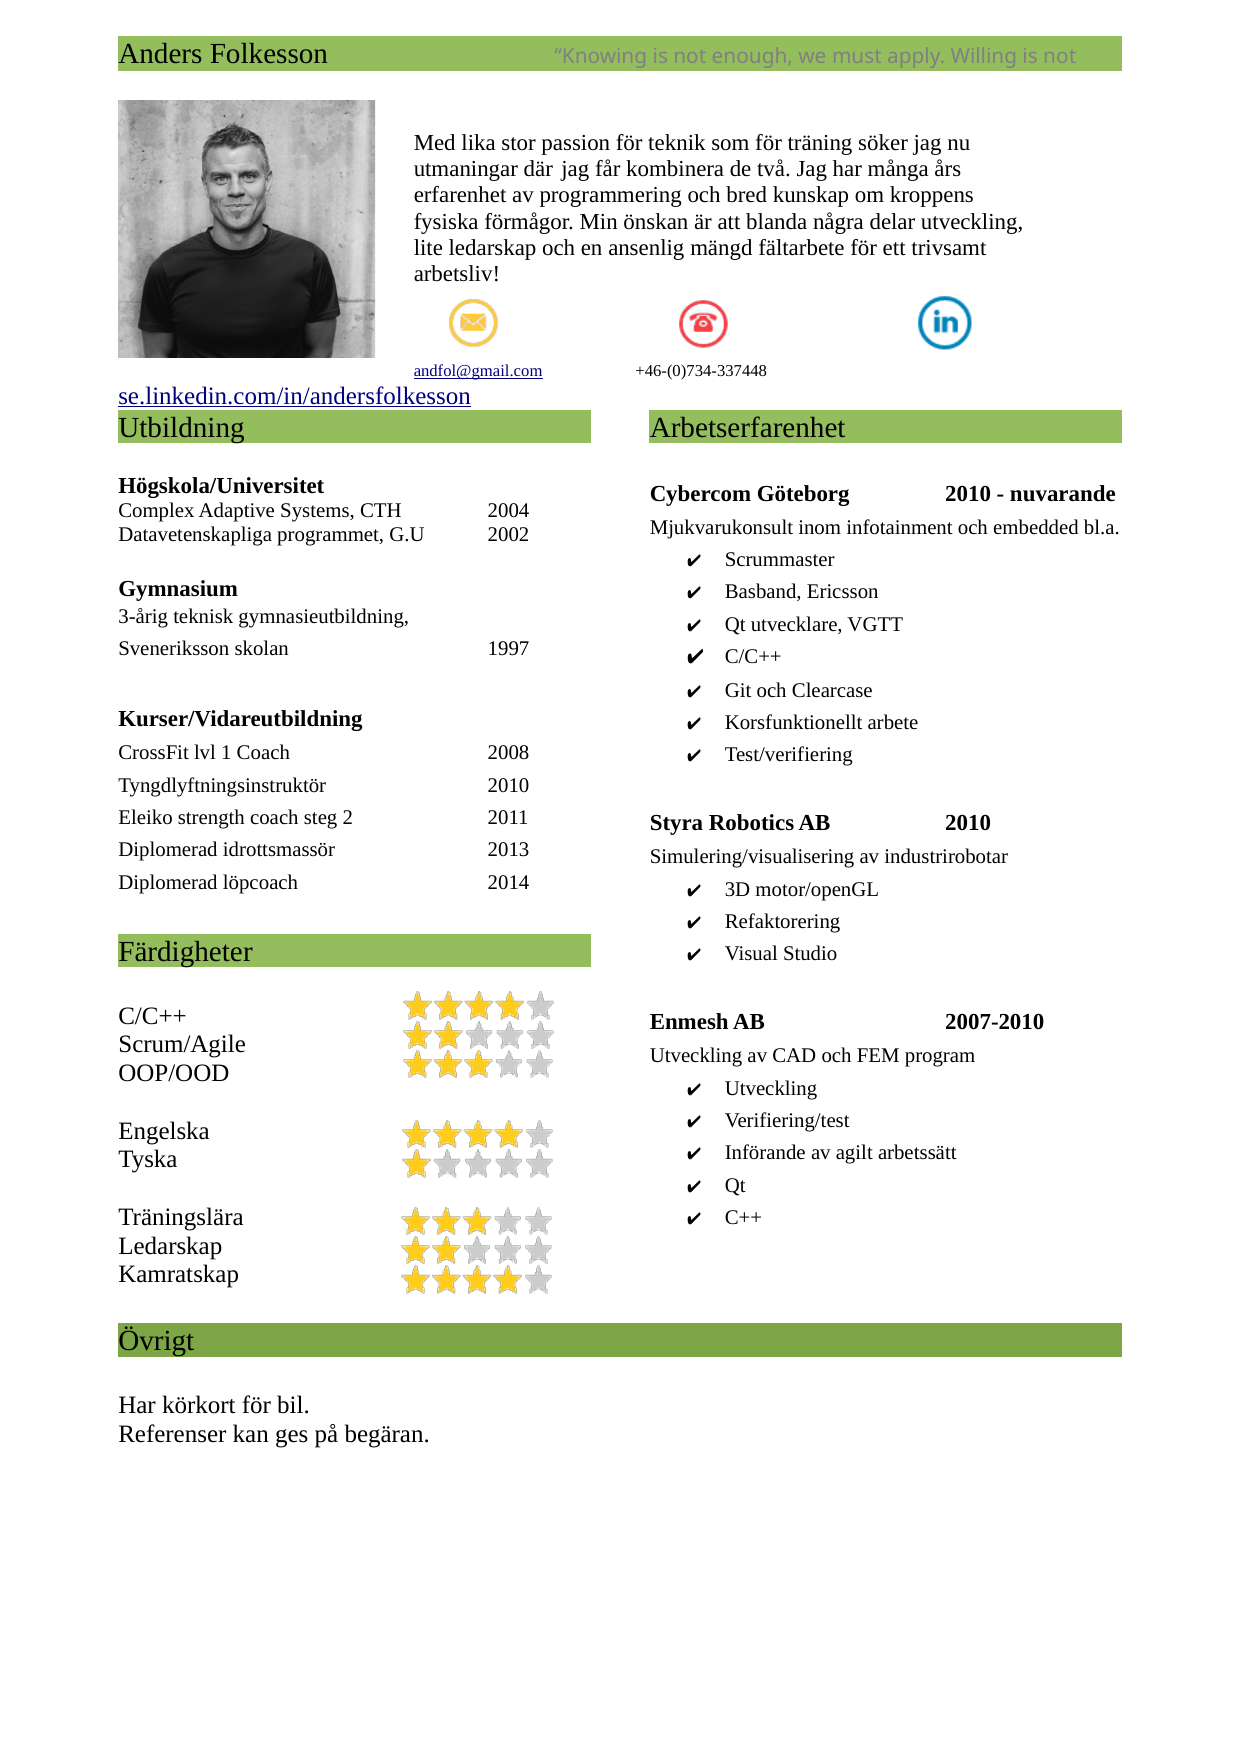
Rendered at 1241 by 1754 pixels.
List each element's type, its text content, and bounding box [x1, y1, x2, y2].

text [556, 1001, 591, 1029]
list C++ [687, 1205, 1122, 1229]
text OOP/OOD [118, 1058, 591, 1087]
picture [401, 990, 556, 1079]
text Arbetserfarenhet [649, 410, 1122, 443]
text Har körkort för bil. [118, 1390, 1122, 1419]
list Införande av agilt arbetssätt [687, 1140, 1122, 1164]
text Engelska [118, 1116, 591, 1144]
text [553, 1259, 591, 1288]
list 3D motor/openGL [687, 876, 1122, 901]
text Övrigt [118, 1323, 1122, 1357]
picture [678, 299, 729, 349]
picture [118, 100, 376, 358]
text [553, 1231, 591, 1259]
text Scrum/Agile [118, 1029, 401, 1058]
text Diplomerad idrottsmassör 2013 [118, 837, 591, 861]
text Med lika stor passion för teknik som för träning söker jag nu utmaningar där jag får kombinera de två. Jag har många års erfarenhet av programmering och bred kunskap om kroppens fysiska förmågor. Min önskan är att blanda några delar utveckling, lite ledarskap och en ansenlig mängd fältarbete för ett trivsamt arbetsliv! [376, 129, 1034, 287]
text Färdigheter [118, 934, 591, 967]
text [555, 1144, 591, 1173]
text Kurser/Vidareutbildning [118, 706, 591, 732]
text Träningslära [118, 1202, 591, 1231]
list Korsfunktionellt arbete [687, 710, 1122, 734]
picture [448, 298, 499, 348]
text [555, 1029, 591, 1058]
text Enmesh AB 2007-2010 [649, 1008, 1122, 1035]
picture [401, 1119, 555, 1179]
list Basband, Ericsson [687, 579, 1122, 603]
text Kamratskap [118, 1259, 399, 1288]
text Ledarskap [118, 1231, 399, 1259]
text Complex Adaptive Systems, CTH 2004 [118, 498, 591, 522]
list Utveckling [687, 1075, 1122, 1099]
list Git och Clearcase [687, 677, 1122, 702]
text Tyska [118, 1144, 401, 1173]
list Scrummaster [687, 547, 1122, 571]
text Högskola/Universitet [118, 472, 591, 498]
text Sveneriksson skolan 1997 [118, 636, 591, 660]
list Visual Studio [687, 941, 1122, 965]
text C/C++ [118, 1001, 401, 1029]
picture [917, 295, 973, 351]
list Test/verifiering [687, 742, 1122, 766]
list Qt utvecklare, VGTT [687, 612, 1122, 636]
list Verifiering/test [687, 1108, 1122, 1132]
picture [399, 1206, 553, 1295]
text Eleiko strength coach steg 2 2011 [118, 805, 591, 829]
text Cybercom Göteborg 2010 - nuvarande [649, 480, 1122, 506]
text Diplomerad löpcoach 2014 [118, 870, 591, 894]
text Utbildning [118, 410, 591, 443]
text Simulering/visualisering av industrirobotar [649, 844, 1122, 868]
text Mjukvarukonsult inom infotainment och embedded bl.a. [649, 515, 1122, 539]
text Tyngdlyftningsinstruktör 2010 [118, 773, 591, 797]
list C/C++ [687, 644, 1122, 669]
text Referenser kan ges på begäran. [118, 1419, 1122, 1448]
list Utveckling av CAD och FEM program [649, 1043, 1122, 1067]
text Gymnasium [118, 575, 591, 602]
text Styra Robotics AB 2010 [649, 809, 1122, 836]
text andfol@gmail.com +46-(0)734-337448 se.linkedin.com/in/andersfolkesson [118, 357, 1122, 410]
text CrossFit lvl 1 Coach 2008 [118, 740, 591, 764]
list Refaktorering [687, 909, 1122, 933]
text 3-årig teknisk gymnasieutbildning, [118, 604, 591, 628]
list Qt [687, 1173, 1122, 1197]
text Datavetenskapliga programmet, G.U 2002 [118, 522, 591, 546]
